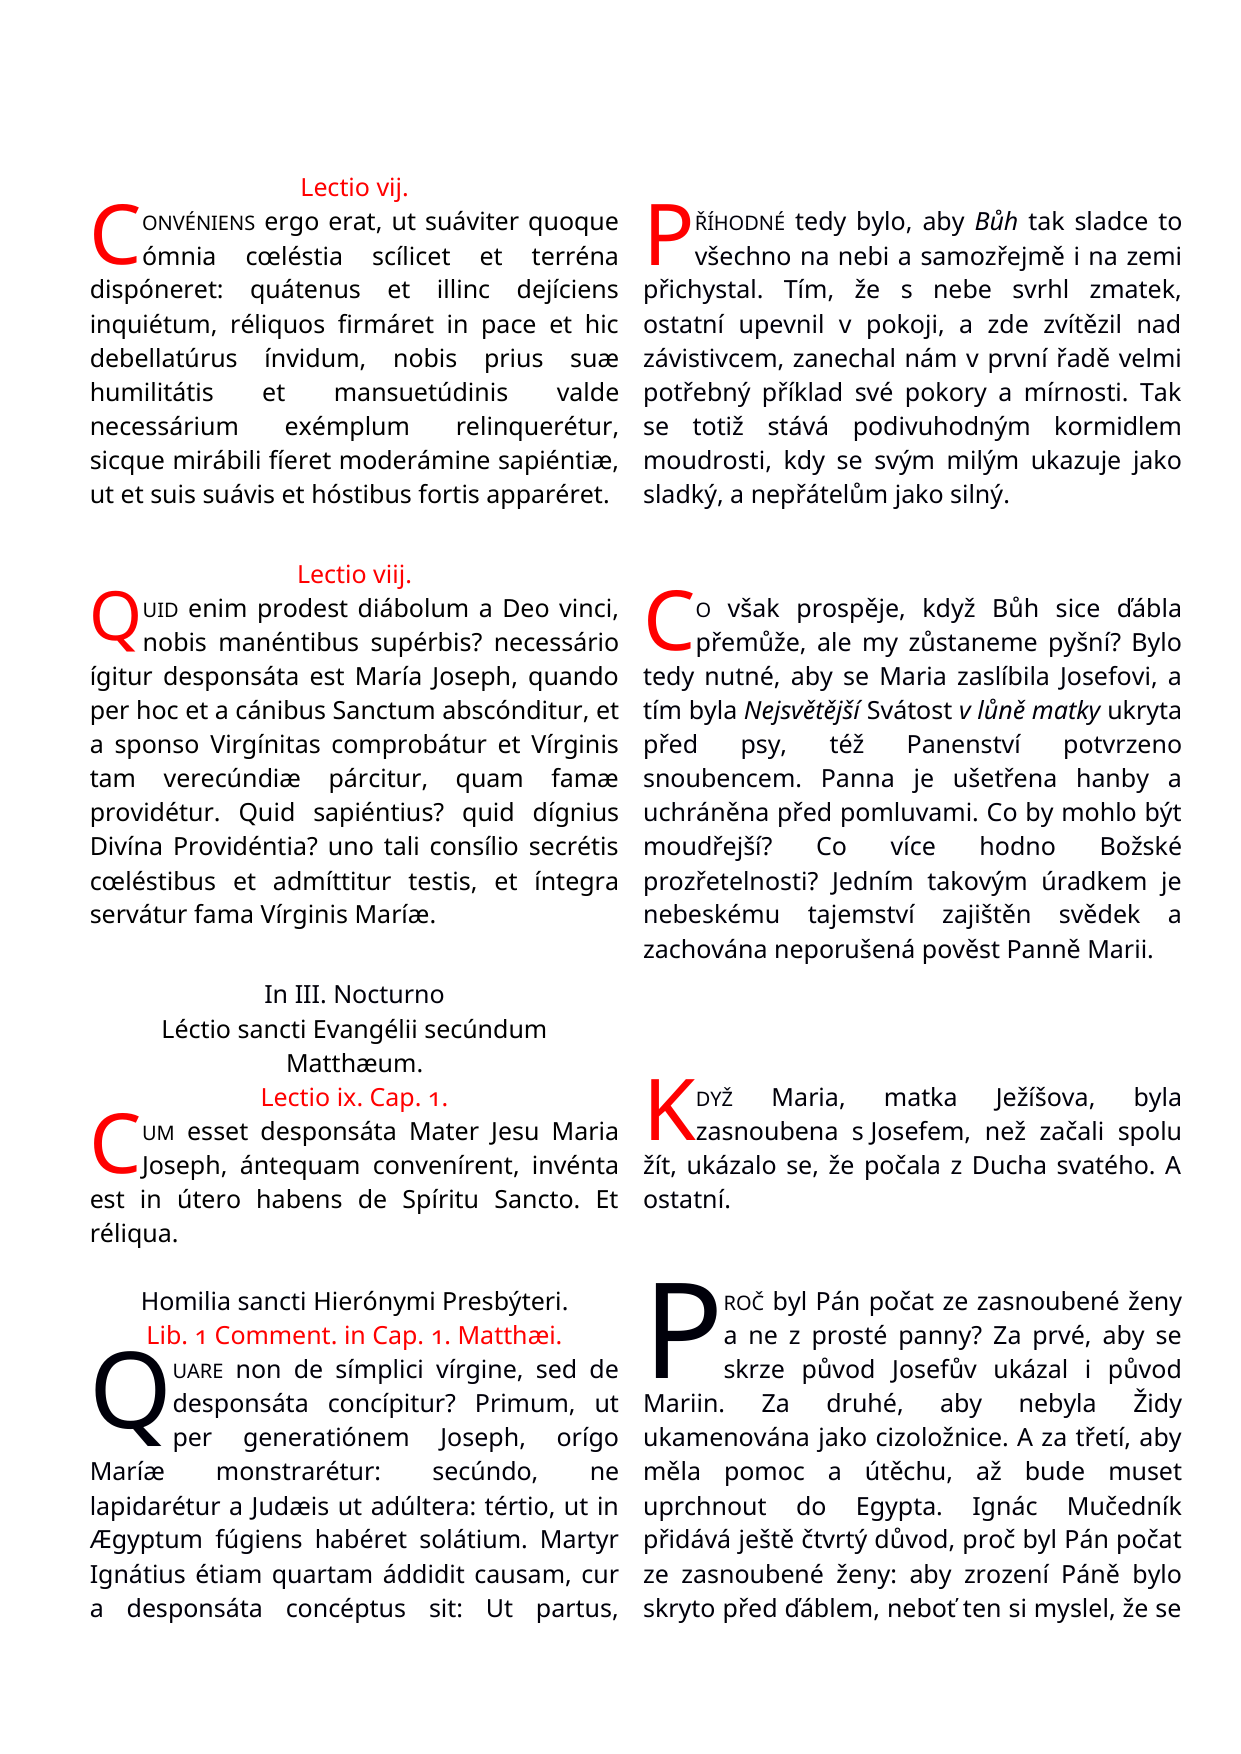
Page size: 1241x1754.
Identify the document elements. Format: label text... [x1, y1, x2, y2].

table_cell [78, 118, 631, 164]
table_cell Lectio viij. Quid enim prodest diábolum a Deo vinci, nobis manéntibus supérbis? necessário ígitur desponsáta est María Joseph, quando per hoc et a cánibus Sanctum abscónditur, et a sponso Virgínitas comprobátur et Vírginis tam verecúndiæ párcitur, quam famæ providétur. Quid sapiéntius? quid dígnius Divína Providéntia? uno tali consílio secrétis cœléstibus et admíttitur testis, et íntegra servátur fama Vírginis Maríæ. [78, 551, 631, 971]
table_cell Co však prospěje, když Bůh sice ďábla přemůže, ale my zůstaneme pyšní? Bylo tedy nutné, aby se Maria zaslíbila Josefovi, a tím byla Nejsvětější Svátost v lůně matky ukryta před psy, též Panenství potvrzeno snoubencem. Panna je ušetřena hanby a uchráněna před pomluvami. Co by mohlo být moudřejší? Co více hodno Božské prozřetelnosti? Jedním takovým úradkem je nebeskému tajemství zajištěn svědek a zachována neporušená pověst Panně Marii. [631, 551, 1194, 971]
table_cell Když Maria, matka Ježíšova, byla zasnoubena s Josefem, než začali spolu žít, ukázalo se, že počala z Ducha svatého. A ostatní. Proč byl Pán počat ze zasnoubené ženy a ne z prosté panny? Za prvé, aby se skrze původ Josefův ukázal i původ Mariin. Za druhé, aby nebyla Židy ukamenována jako cizoložnice. A za třetí, aby měla pomoc a útěchu, až bude muset uprchnout do Egypta. Ignác Mučedník přidává ještě čtvrtý důvod, proč byl Pán počat ze zasnoubené ženy: aby zrození Páně bylo skryto před ďáblem, neboť ten si myslel, že se Bůh nezrodí z panny, ale z manželky. [631, 971, 1194, 1630]
table_cell [631, 118, 1194, 164]
table_cell Příhodné tedy bylo, aby Bůh tak sladce to všechno na nebi a samozřejmě i na zemi přichystal. Tím, že s nebe svrhl zmatek, ostatní upevnil v pokoji, a zde zvítězil nad závistivcem, zanechal nám v první řadě velmi potřebný příklad své pokory a mírnosti. Tak se totiž stává podivuhodným kormidlem moudrosti, kdy se svým milým ukazuje jako sladký, a nepřátelům jako silný. [631, 164, 1194, 551]
table_cell Lectio vij. Convéniens ergo erat, ut suáviter quoque ómnia cœléstia scílicet et terréna dispóneret: quátenus et illinc dejíciens inquiétum, réliquos firmáret in pace et hic debellatúrus ínvidum, nobis prius suæ humilitátis et mansuetúdinis valde necessárium exémplum relinquerétur, sicque mirábili fíeret moderámine sapiéntiæ, ut et suis suávis et hóstibus fortis apparéret. [78, 164, 631, 551]
table_cell In III. Nocturno Léctio sancti Evangélii secúndum Matthæum. Lectio ix. Cap. 1. Cum esset desponsáta Mater Jesu Maria Joseph, ántequam convenírent, invénta est in útero habens de Spíritu Sancto. Et réliqua. Homilia sancti Hierónymi Presbýteri. Lib. 1 Comment. in Cap. 1. Matthæi. Quare non de símplici vírgine, sed de desponsáta concípitur? Primum, ut per generatiónem Joseph, orígo Maríæ monstrarétur: secúndo, ne lapidarétur a Judæis ut adúltera: tértio, ut in Ægyptum fúgiens habéret solátium. Martyr Ignátius étiam quartam áddidit causam, cur a desponsáta concéptus sit: Ut partus, ínquiens, ejus celarétur diábolo, dum eum putat non de vírgine, sed de uxóre generátum. [78, 971, 631, 1630]
